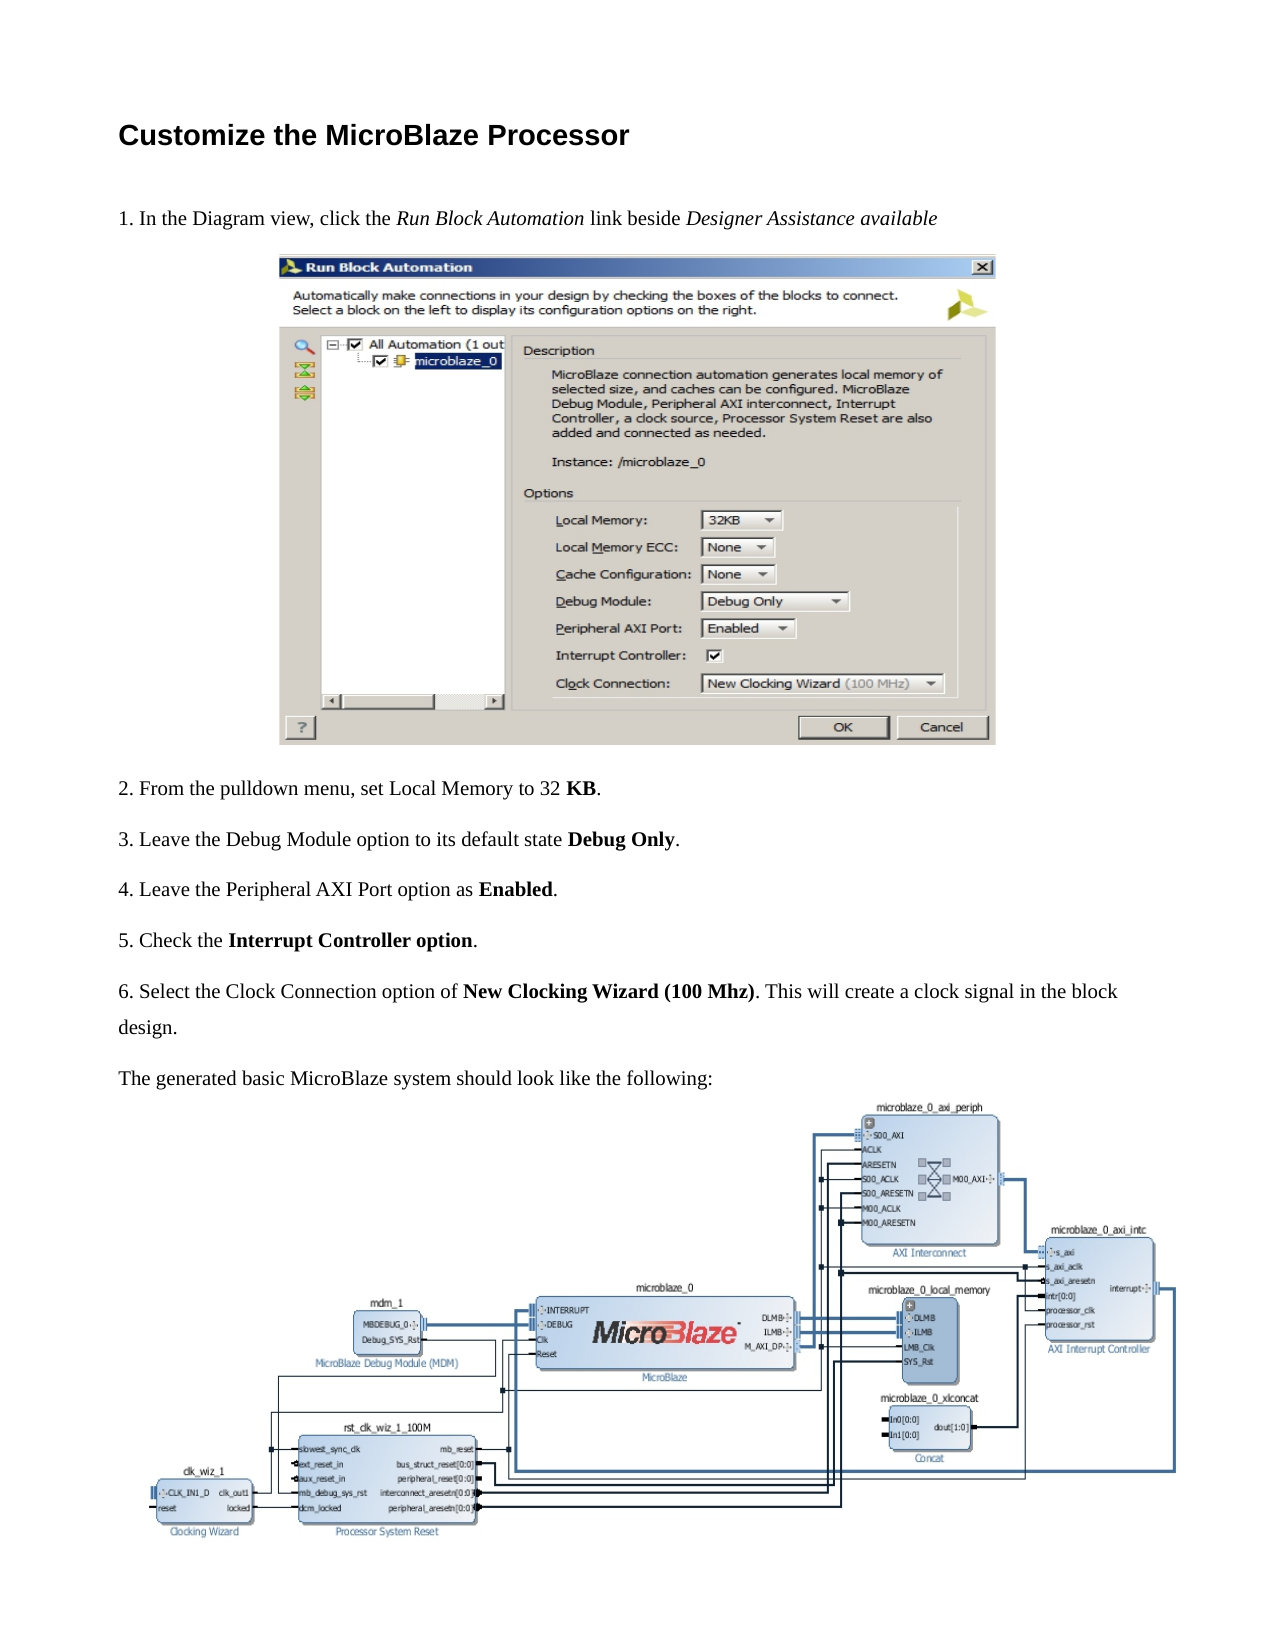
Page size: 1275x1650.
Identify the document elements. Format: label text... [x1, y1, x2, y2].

picture [142, 1097, 1182, 1543]
text 5. Check the Interrupt Controller option. [118, 928, 1157, 952]
text 3. Leave the Debug Module option to its default state Debug Only. [118, 827, 1157, 851]
subtitle Customize the MicroBlaze Processor [118, 118, 1157, 152]
subtitle 1. In the Diagram view, click the Run Block Automation link beside Designer Assistance available [118, 206, 1157, 230]
text The generated basic MicroBlaze system should look like the following: [118, 1066, 1157, 1090]
text 2. From the pulldown menu, set Local Memory to 32 KB. [118, 776, 1157, 800]
text 4. Leave the Peripheral AXI Port option as Enabled. [118, 877, 1157, 901]
text 6. Select the Clock Connection option of New Clocking Wizard (100 Mhz). This will create a clock signal in the block design. [118, 979, 1157, 1039]
picture [279, 254, 996, 745]
